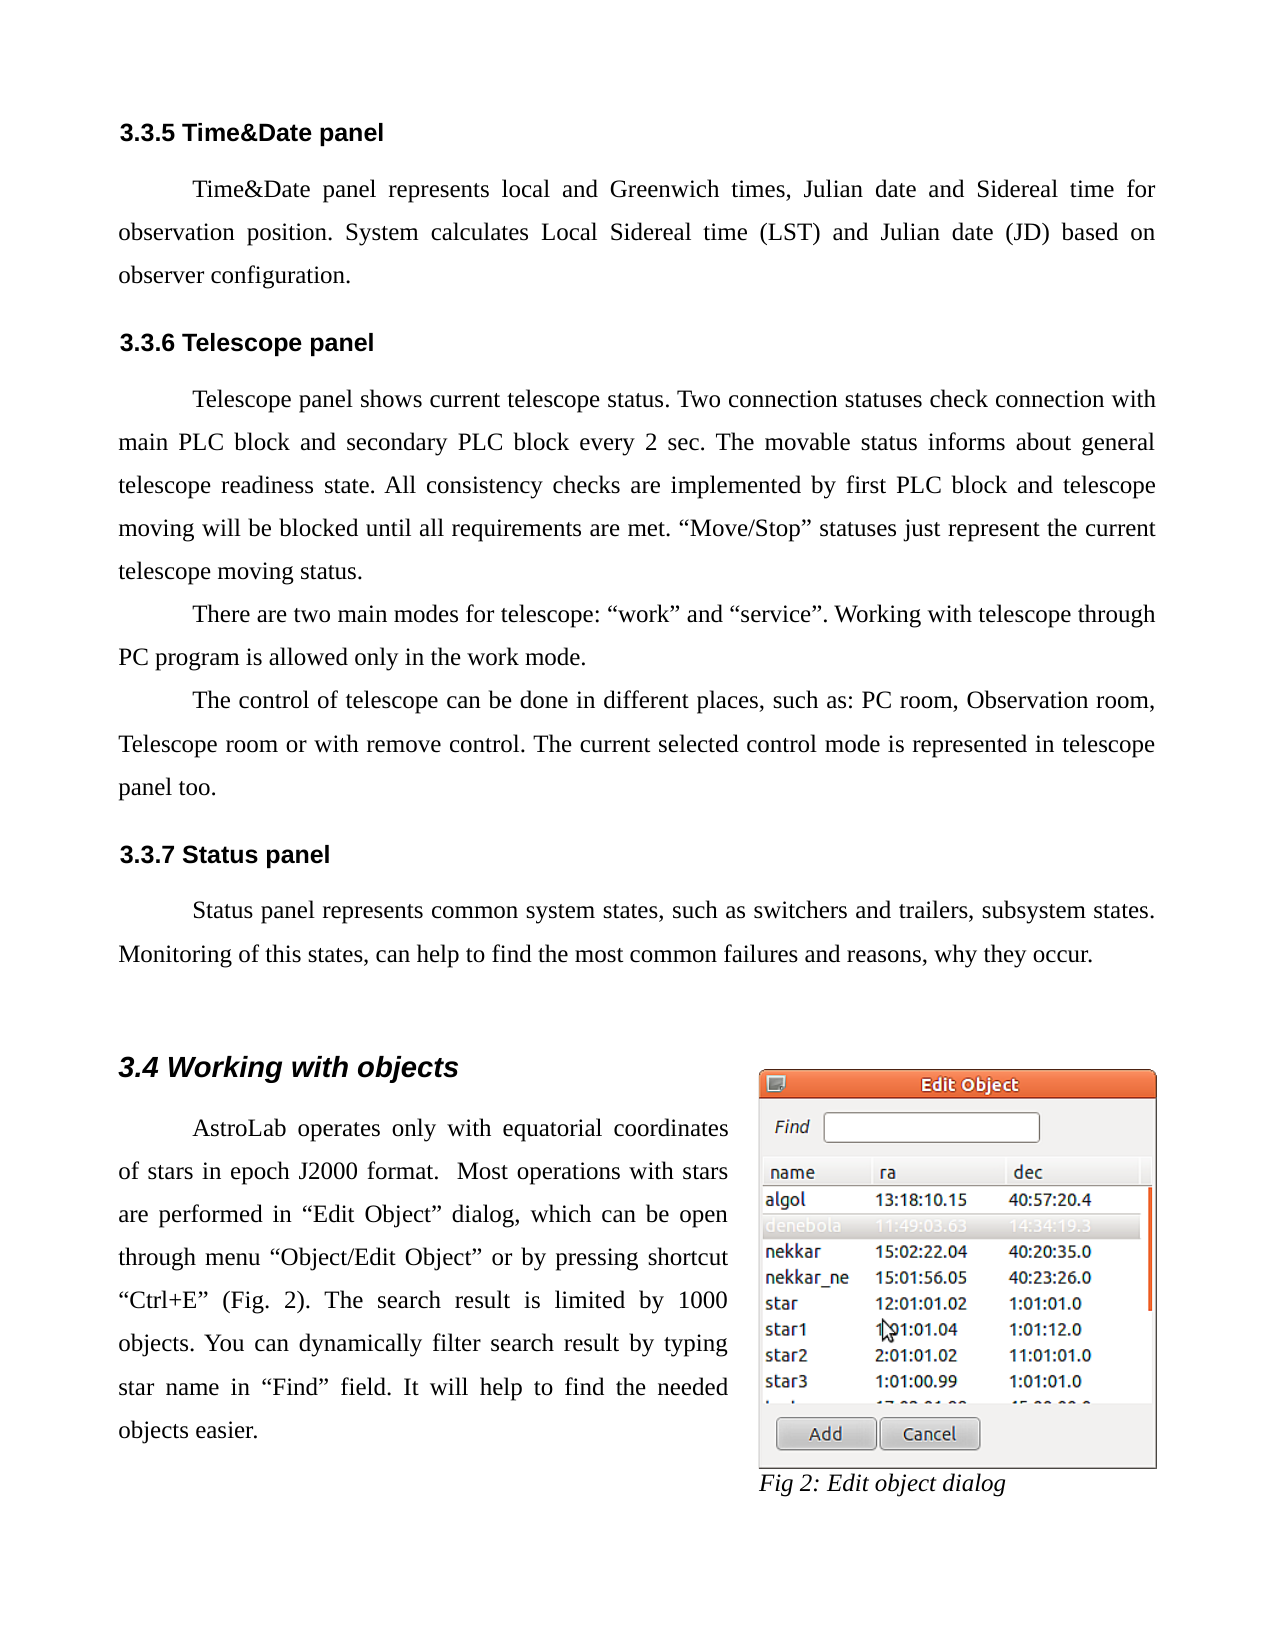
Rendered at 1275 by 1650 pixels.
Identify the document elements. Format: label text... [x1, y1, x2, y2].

subtitle 3.3.6 Telescope panel [118, 328, 1157, 357]
subtitle 3.3.5 Time&Date panel [118, 118, 1157, 147]
text Time&Date panel represents local and Greenwich times, Julian date and Sidereal time for observation position. System calculates Local Sidereal time (LST) and Julian date (JD) based on observer configuration. [118, 174, 1157, 289]
text Status panel represents common system states, such as switchers and trailers, subsystem states. Monitoring of this states, can help to find the most common failures and reasons, why they occur. [118, 896, 1157, 967]
subtitle 3.3.7 Status panel [118, 840, 1157, 869]
picture [758, 1069, 1157, 1469]
text Fig 2: Edit object dialog [759, 1469, 1157, 1497]
text The control of telescope can be done in different places, such as: PC room, Observation room, Telescope room or with remove control. The current selected control mode is represented in telescope panel too. [118, 686, 1157, 801]
text AstroLab operates only with equatorial coordinates of stars in epoch J2000 format. Most operations with stars are performed in “Edit Object” dialog, which can be open through menu “Object/Edit Object” or by pressing shortcut “Ctrl+E” (Fig. 2). The search result is limited by 1000 objects. You can dynamically filter search result by typing star name in “Find” field. It will help to find the needed objects easier. [118, 1113, 758, 1443]
subtitle 3.4 Working with objects [118, 1050, 1157, 1083]
text There are two main modes for telescope: “work” and “service”. Working with telescope through PC program is allowed only in the work mode. [118, 599, 1157, 671]
text Telescope panel shows current telescope status. Two connection statuses check connection with main PLC block and secondary PLC block every 2 sec. The movable status informs about general telescope readiness state. All consistency checks are implemented by first PLC block and telescope moving will be blocked until all requirements are met. “Move/Stop” statuses just represent the current telescope moving status. [118, 384, 1157, 585]
